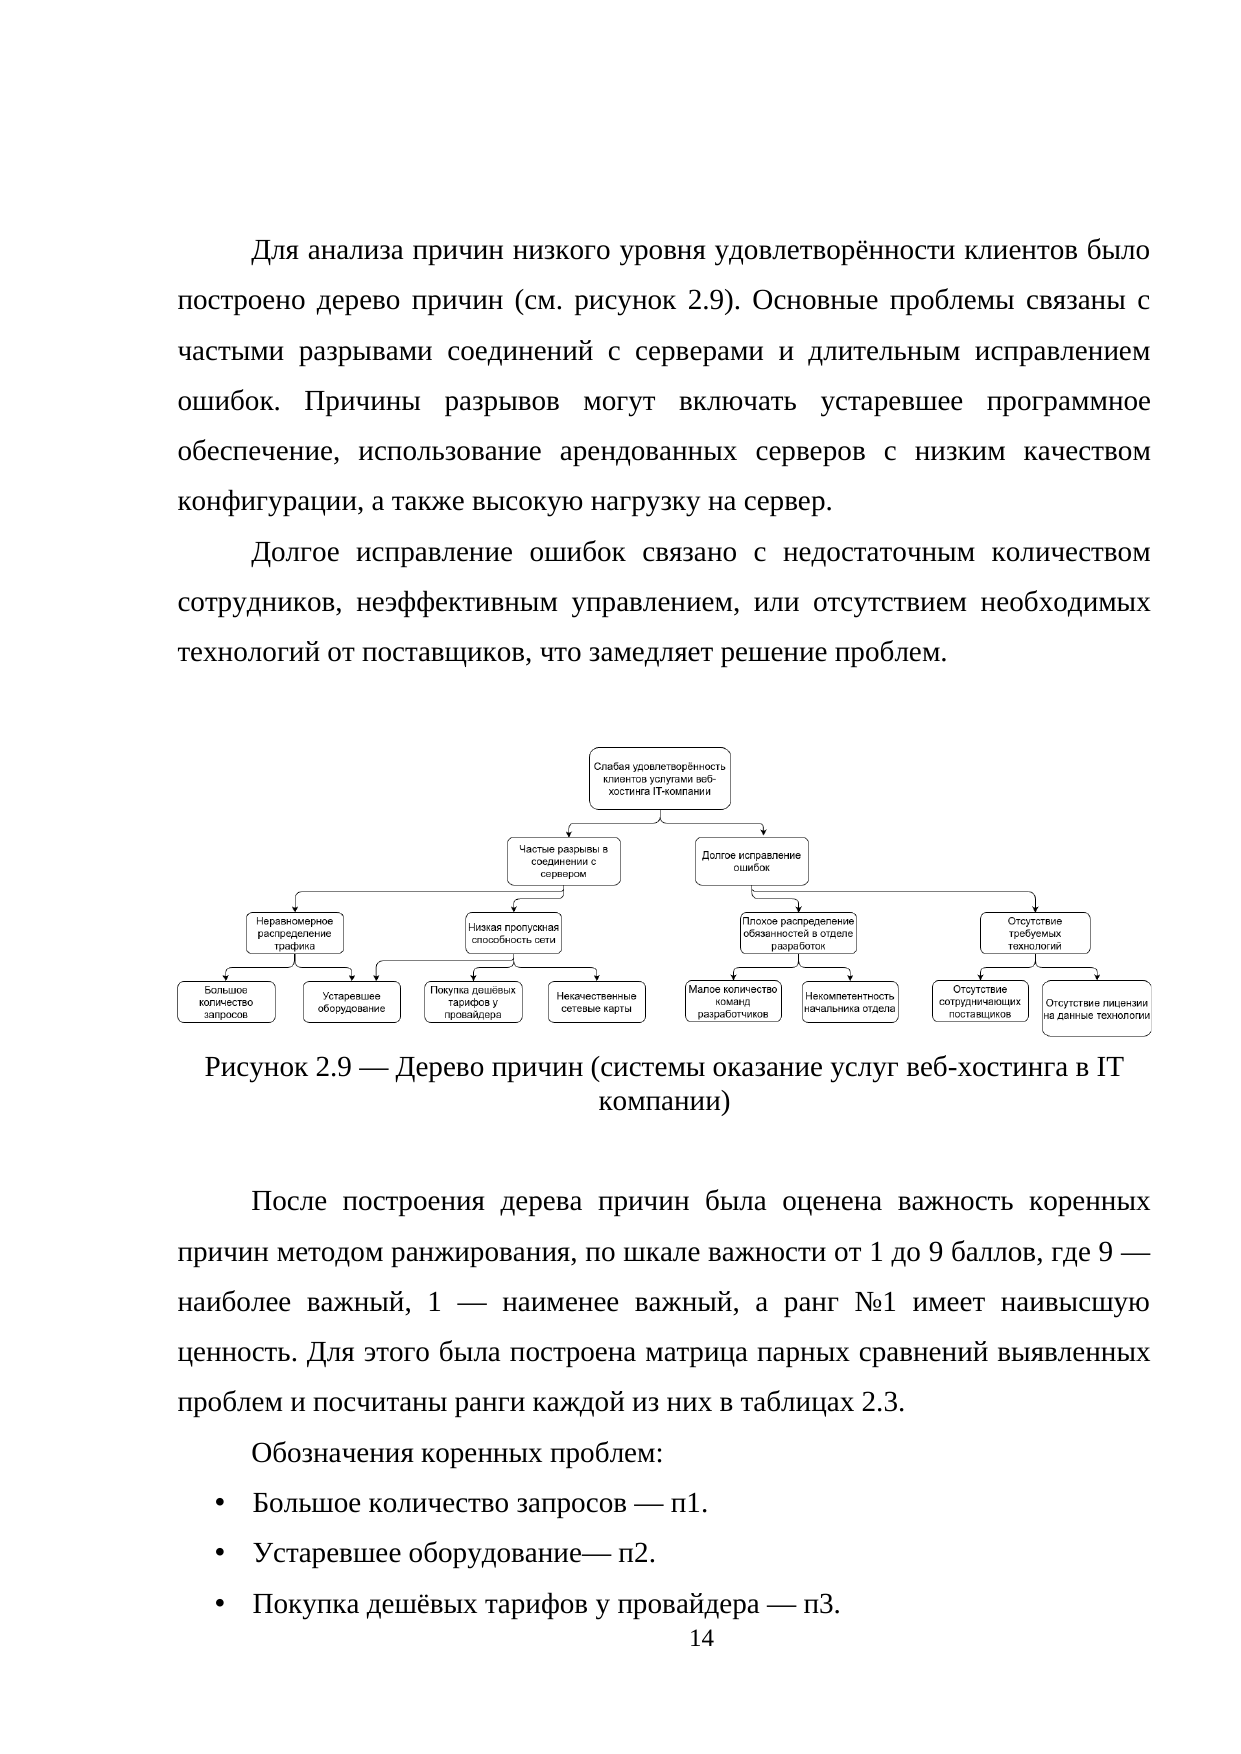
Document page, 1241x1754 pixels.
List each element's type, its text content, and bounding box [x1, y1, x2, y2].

list Покупка дешёвых тарифов у провайдера — п3. [215, 1586, 1152, 1620]
list Большое количество запросов — п1. [215, 1485, 1152, 1519]
picture [177, 747, 1152, 1037]
text Рисунок 2.9 — Дерево причин (системы оказание услуг веб-хостинга в IT компании) [177, 1037, 1152, 1116]
list Устаревшее оборудование— п2. [215, 1536, 1152, 1569]
text После построения дерева причин была оценена важность коренных причин методом ранжирования, по шкале важности от 1 до 9 баллов, где 9 — наиболее важный, 1 — наименее важный, а ранг №1 имеет наивысшую ценность. Для этого была построена матрица парных сравнений выявленных проблем и посчитаны ранги каждой из них в таблицах 2.3. [177, 1183, 1152, 1418]
text Для анализа причин низкого уровня удовлетворённости клиентов было построено дерево причин (см. рисунок 2.9). Основные проблемы связаны с частыми разрывами соединений с серверами и длительным исправлением ошибок. Причины разрывов могут включать устаревшее программное обеспечение, использование арендованных серверов с низким качеством конфигурации, а также высокую нагрузку на сервер. [177, 232, 1152, 517]
text Долгое исправление ошибок связано с недостаточным количеством сотрудников, неэффективным управлением, или отсутствием необходимых технологий от поставщиков, что замедляет решение проблем. [177, 534, 1152, 668]
text Обозначения коренных проблем: [177, 1435, 1152, 1468]
